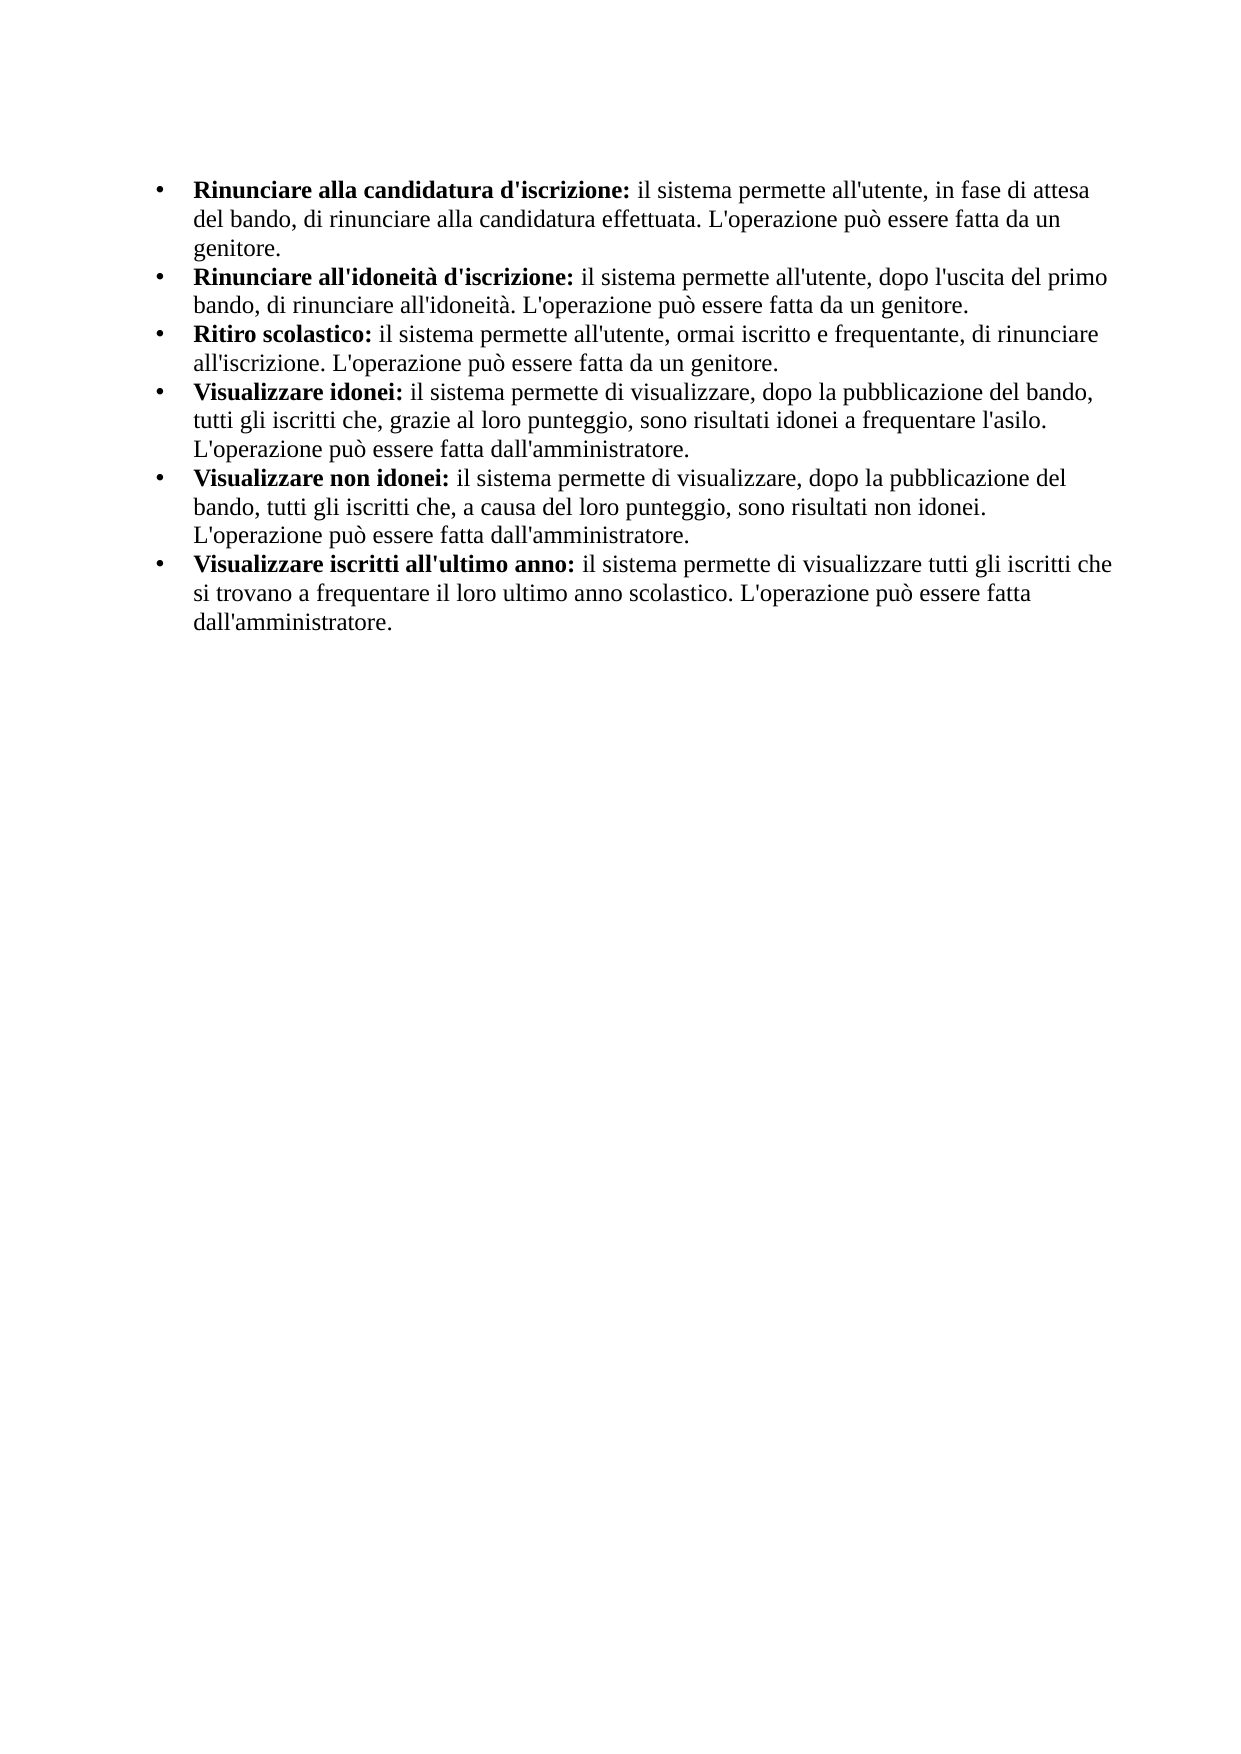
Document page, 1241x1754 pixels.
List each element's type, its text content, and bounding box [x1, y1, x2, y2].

list Ritiro scolastico: il sistema permette all'utente, ormai iscritto e frequentante, di rinunciare all'iscrizione. L'operazione può essere fatta da un genitore. [156, 319, 1122, 377]
list Visualizzare iscritti all'ultimo anno: il sistema permette di visualizzare tutti gli iscritti che si trovano a frequentare il loro ultimo anno scolastico. L'operazione può essere fatta dall'amministratore. [156, 549, 1122, 636]
list Rinunciare alla candidatura d'iscrizione: il sistema permette all'utente, in fase di attesa del bando, di rinunciare alla candidatura effettuata. L'operazione può essere fatta da un genitore. [156, 176, 1122, 262]
list Visualizzare non idonei: il sistema permette di visualizzare, dopo la pubblicazione del bando, tutti gli iscritti che, a causa del loro punteggio, sono risultati non idonei. L'operazione può essere fatta dall'amministratore. [156, 463, 1122, 549]
list Visualizzare idonei: il sistema permette di visualizzare, dopo la pubblicazione del bando, tutti gli iscritti che, grazie al loro punteggio, sono risultati idonei a frequentare l'asilo. L'operazione può essere fatta dall'amministratore. [156, 377, 1122, 463]
list Rinunciare all'idoneità d'iscrizione: il sistema permette all'utente, dopo l'uscita del primo bando, di rinunciare all'idoneità. L'operazione può essere fatta da un genitore. [156, 262, 1122, 319]
